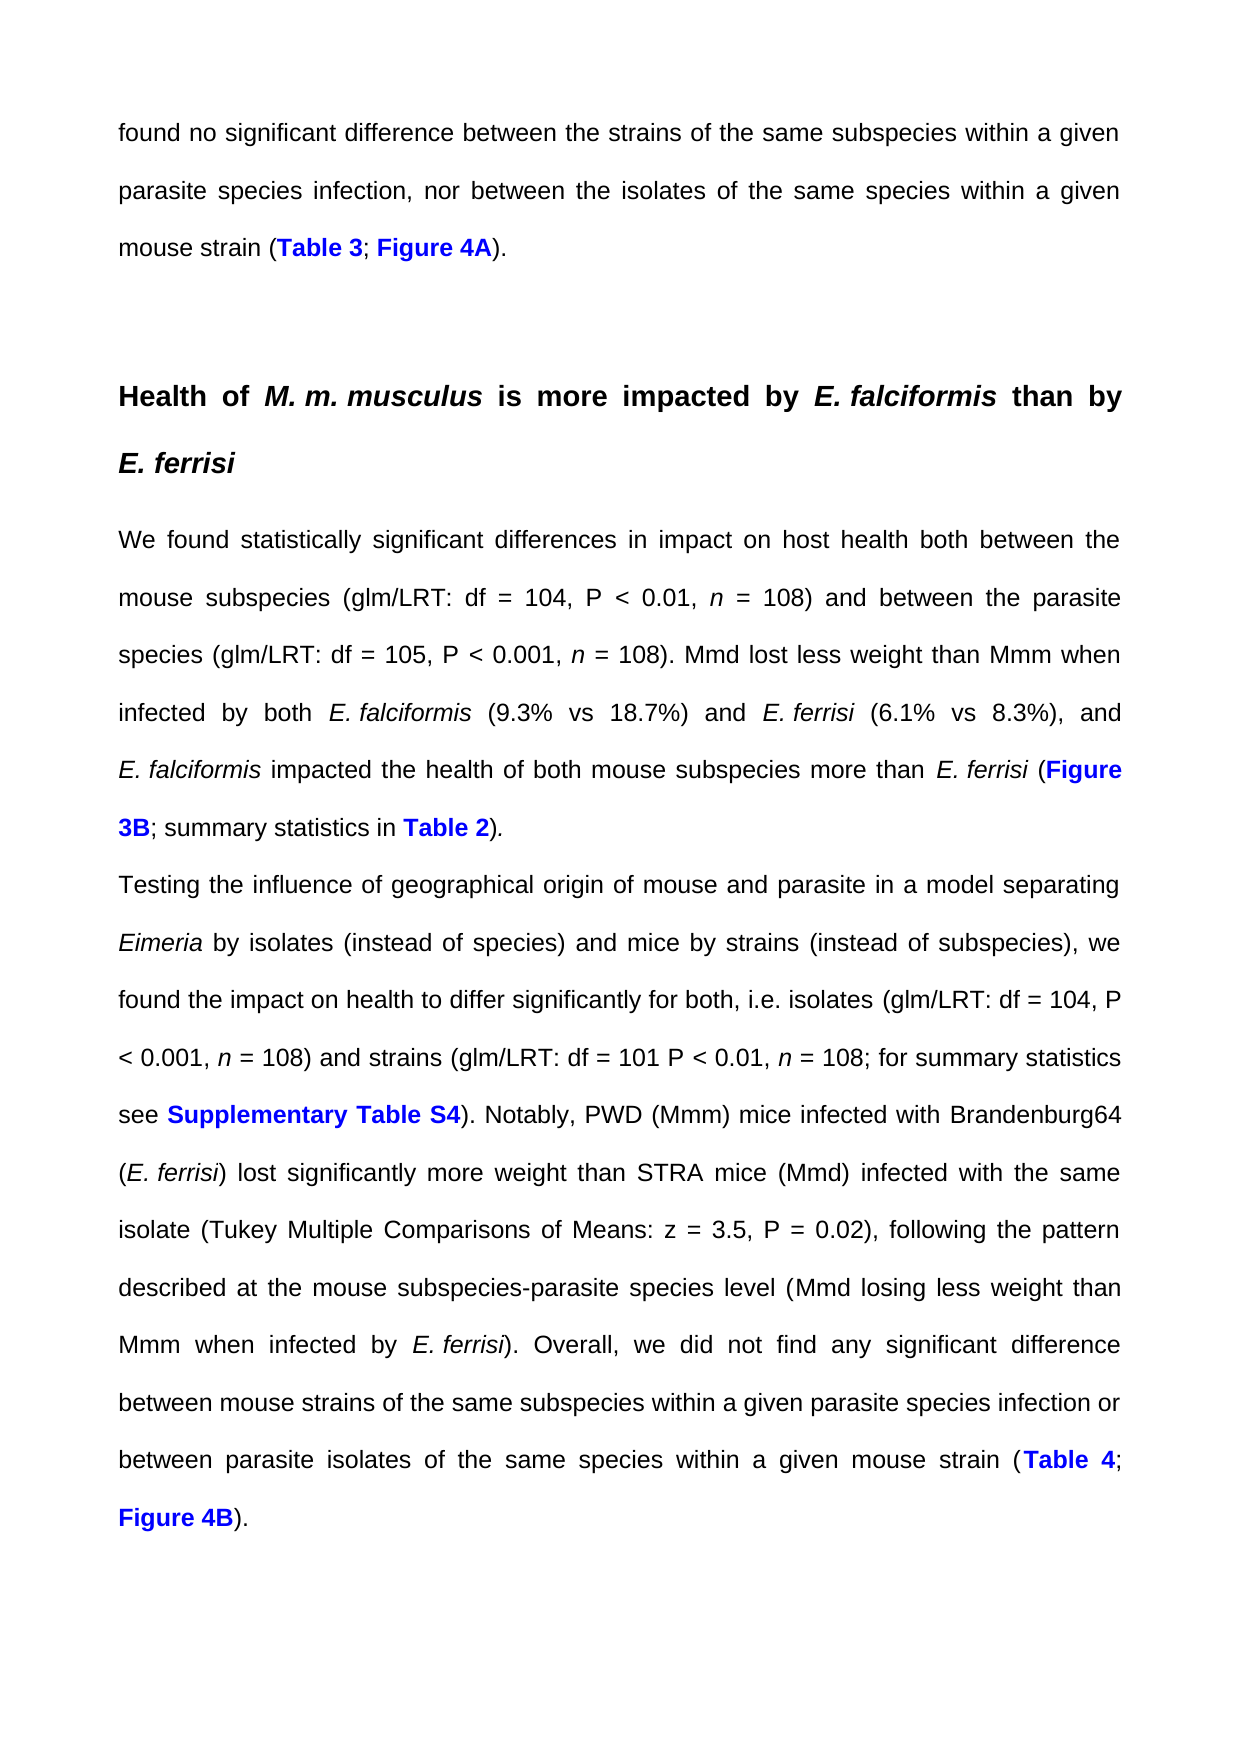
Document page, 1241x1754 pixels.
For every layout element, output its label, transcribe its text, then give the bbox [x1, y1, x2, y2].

text Testing the influence of geographical origin of mouse and parasite in a model separating Eimeria by isolates (instead of species) and mice by strains (instead of subspecies), we found the impact on health to differ significantly for both, i.e. isolates (glm/LRT: df = 104, P < 0.001, n = 108) and strains (glm/LRT: df = 101 P < 0.01, n = 108; for summary statistics see Supplementary Table S4). Notably, PWD (Mmm) mice infected with Brandenburg64 (E. ferrisi) lost significantly more weight than STRA mice (Mmd) infected with the same isolate (Tukey Multiple Comparisons of Means: z = 3.5, P = 0.02), following the pattern described at the mouse subspecies-parasite species level (Mmd losing less weight than Mmm when infected by E. ferrisi). Overall, we did not find any significant difference between mouse strains of the same subspecies within a given parasite species infection or between parasite isolates of the same species within a given mouse strain (Table 4; Figure 4B). [118, 870, 1122, 1531]
text We found statistically significant differences in impact on host health both between the mouse subspecies (glm/LRT: df = 104, P < 0.01, n = 108) and between the parasite species (glm/LRT: df = 105, P < 0.001, n = 108). Mmd lost less weight than Mmm when infected by both E. falciformis (9.3% vs 18.7%) and E. ferrisi (6.1% vs 8.3%), and E. falciformis impacted the health of both mouse subspecies more than E. ferrisi (Figure 3B; summary statistics in Table 2). [118, 525, 1122, 841]
text found no significant difference between the strains of the same subspecies within a given parasite species infection, nor between the isolates of the same species within a given mouse strain (Table 3; Figure 4A). [118, 118, 1122, 262]
subtitle Health of M. m. musculus is more impacted by E. falciformis than by E. ferrisi [118, 311, 1122, 479]
